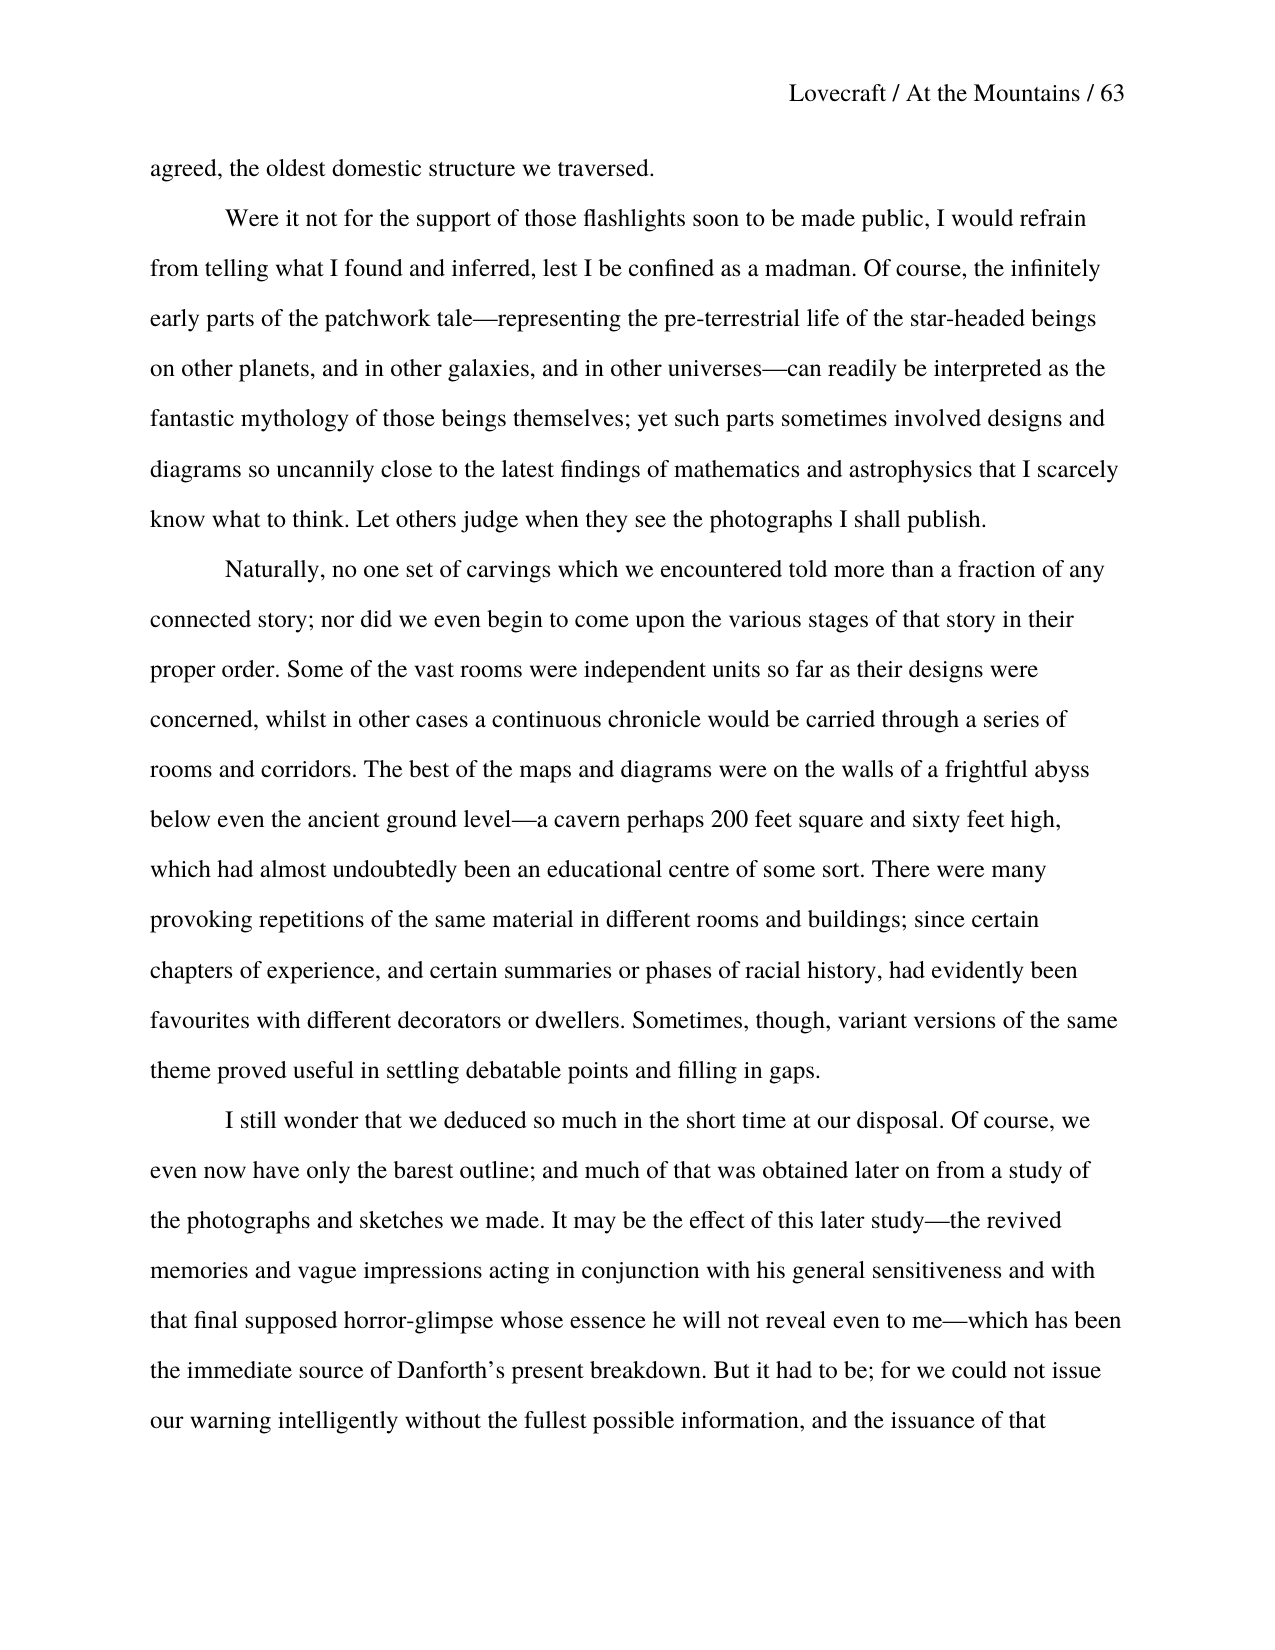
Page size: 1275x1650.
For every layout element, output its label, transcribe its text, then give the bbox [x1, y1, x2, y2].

text I still wonder that we deduced so much in the short time at our disposal. Of course, we even now have only the barest outline; and much of that was obtained later on from a study of the photographs and sketches we made. It may be the effect of this later study—the revived memories and vague impressions acting in conjunction with his general sensitiveness and with that final supposed horror-glimpse whose essence he will not reveal even to me—which has been the immediate source of Danforth’s present breakdown. But it had to be; for we could not issue our warning intelligently without the fullest possible information, and the issuance of that [150, 1102, 1125, 1436]
text Were it not for the support of those flashlights soon to be made public, I would refrain from telling what I found and inferred, lest I be confined as a madman. Of course, the infinitely early parts of the patchwork tale—representing the pre-terrestrial life of the star-headed beings on other planets, and in other galaxies, and in other universes—can readily be interpreted as the fantastic mythology of those beings themselves; yet such parts sometimes involved designs and diagrams so uncannily close to the latest findings of mathematics and astrophysics that I scarcely know what to think. Let others judge when they see the photographs I shall publish. [150, 200, 1125, 534]
text Naturally, no one set of carvings which we encountered told more than a fraction of any connected story; nor did we even begin to come upon the various stages of that story in their proper order. Some of the vast rooms were independent units so far as their designs were concerned, whilst in other cases a continuous chronicle would be carried through a series of rooms and corridors. The best of the maps and diagrams were on the walls of a frightful abyss below even the ancient ground level—a cavern perhaps 200 feet square and sixty feet high, which had almost undoubtedly been an educational centre of some sort. There were many provoking repetitions of the same material in different rooms and buildings; since certain chapters of experience, and certain summaries or phases of racial history, had evidently been favourites with different decorators or dwellers. Sometimes, though, variant versions of the same theme proved useful in settling debatable points and filling in gaps. [150, 551, 1125, 1085]
text agreed, the oldest domestic structure we traversed. [150, 150, 1125, 183]
